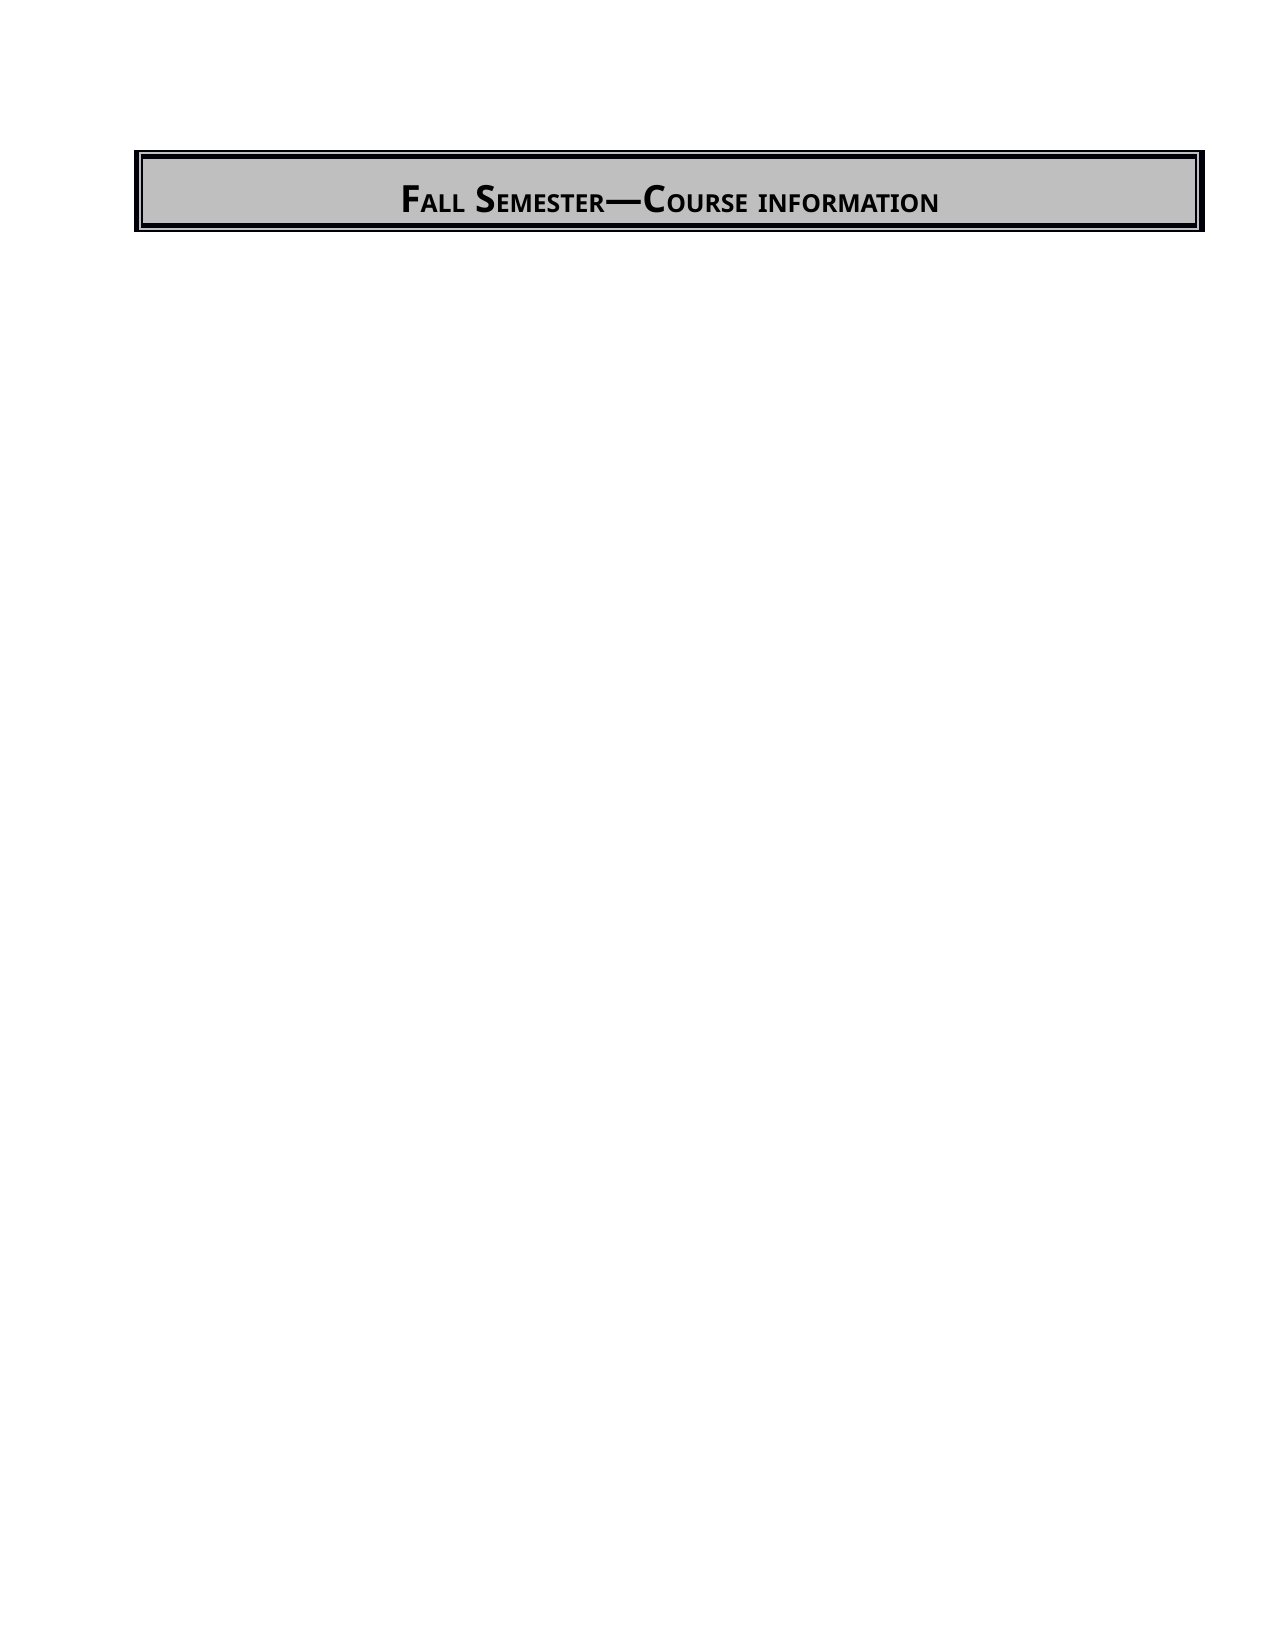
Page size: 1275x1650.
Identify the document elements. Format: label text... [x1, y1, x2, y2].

table_header Fall Semester—Course information [143, 159, 1195, 223]
